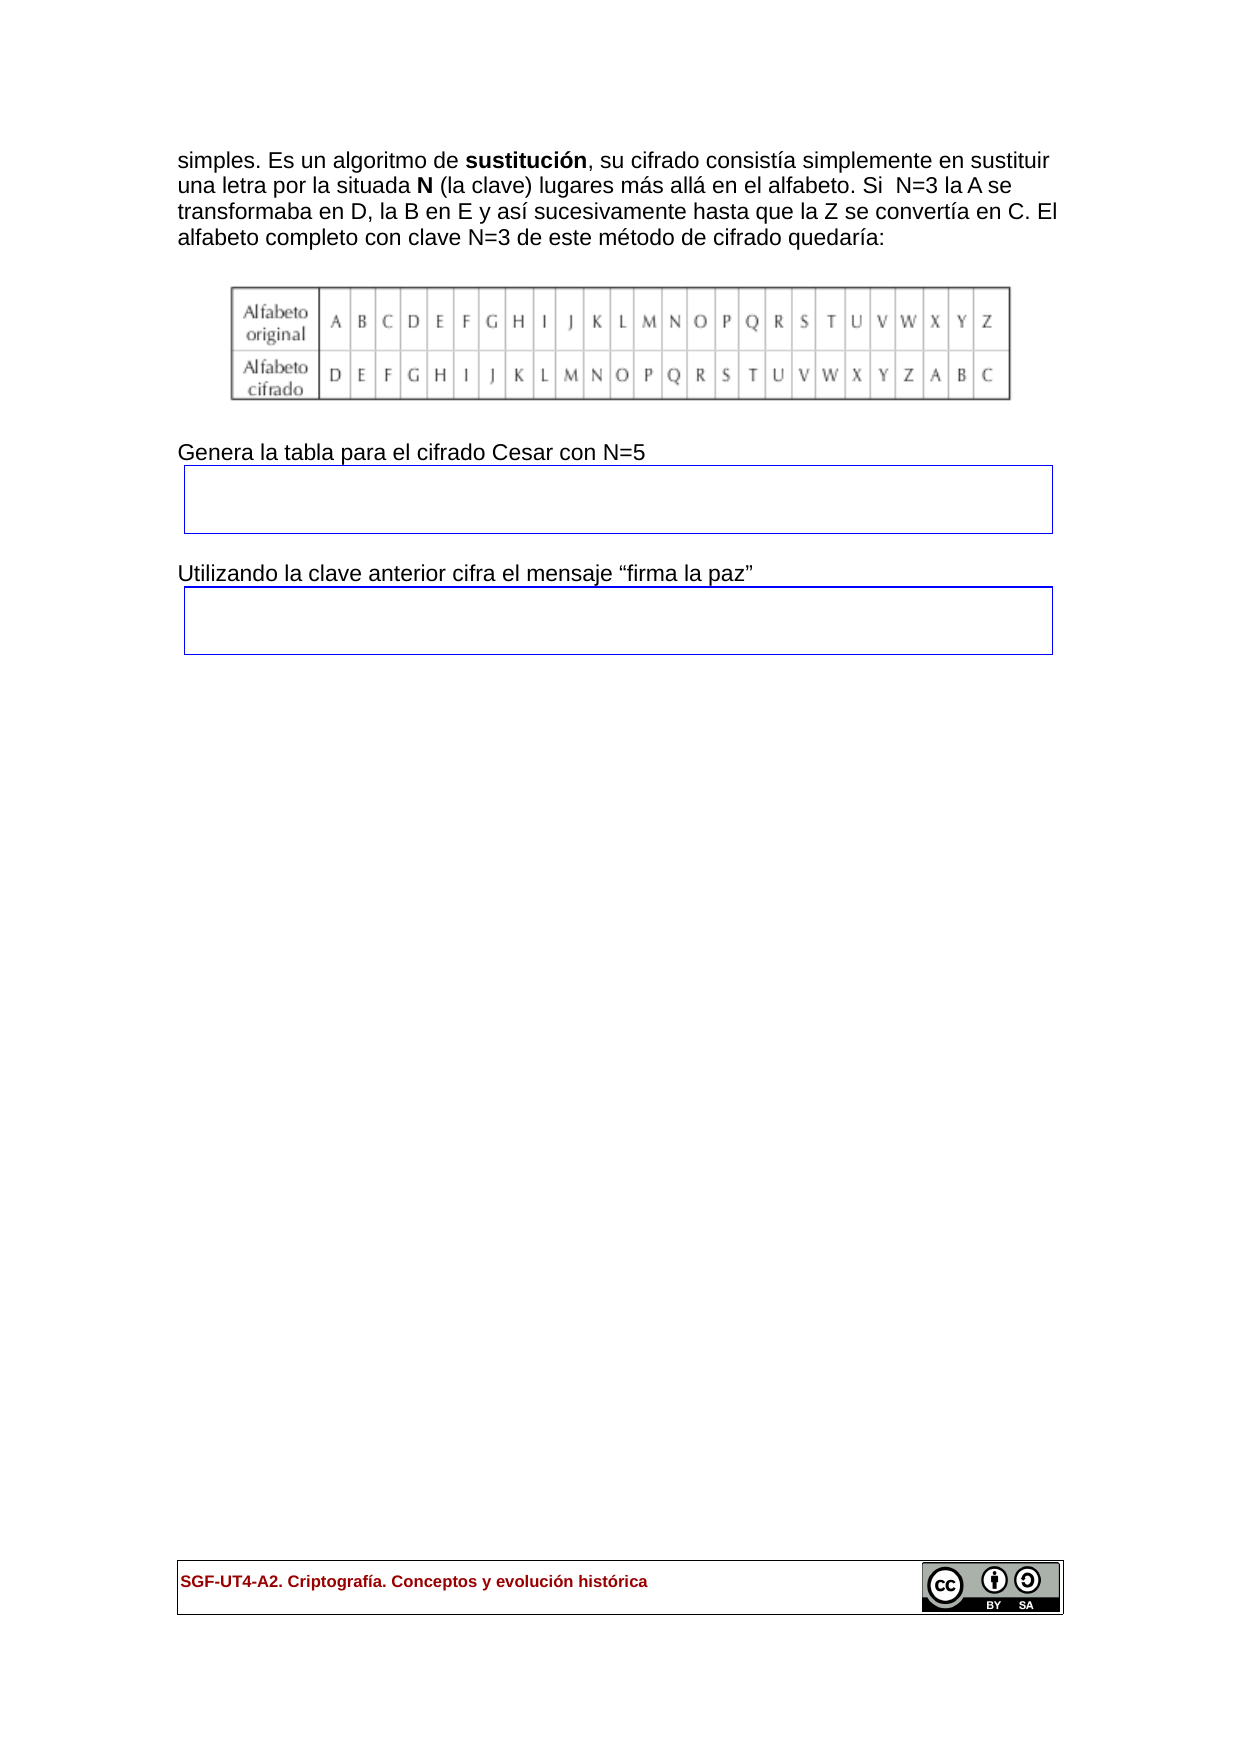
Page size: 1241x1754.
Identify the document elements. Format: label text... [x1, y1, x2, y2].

text Genera la tabla para el cifrado Cesar con N=5 [177, 439, 1063, 465]
picture [922, 1562, 1060, 1612]
table_header [185, 466, 1052, 533]
table_header [185, 588, 1052, 654]
text Utilizando la clave anterior cifra el mensaje “firma la paz” [177, 561, 1063, 586]
text simples. Es un algoritmo de sustitución, su cifrado consistía simplemente en sustituir una letra por la situada N (la clave) lugares más allá en el alfabeto. Si N=3 la A se transformaba en D, la B en E y así sucesivamente hasta que la Z se convertía en C. El alfabeto completo con clave N=3 de este método de cifrado quedaría: [177, 148, 1063, 250]
picture [220, 276, 1020, 413]
